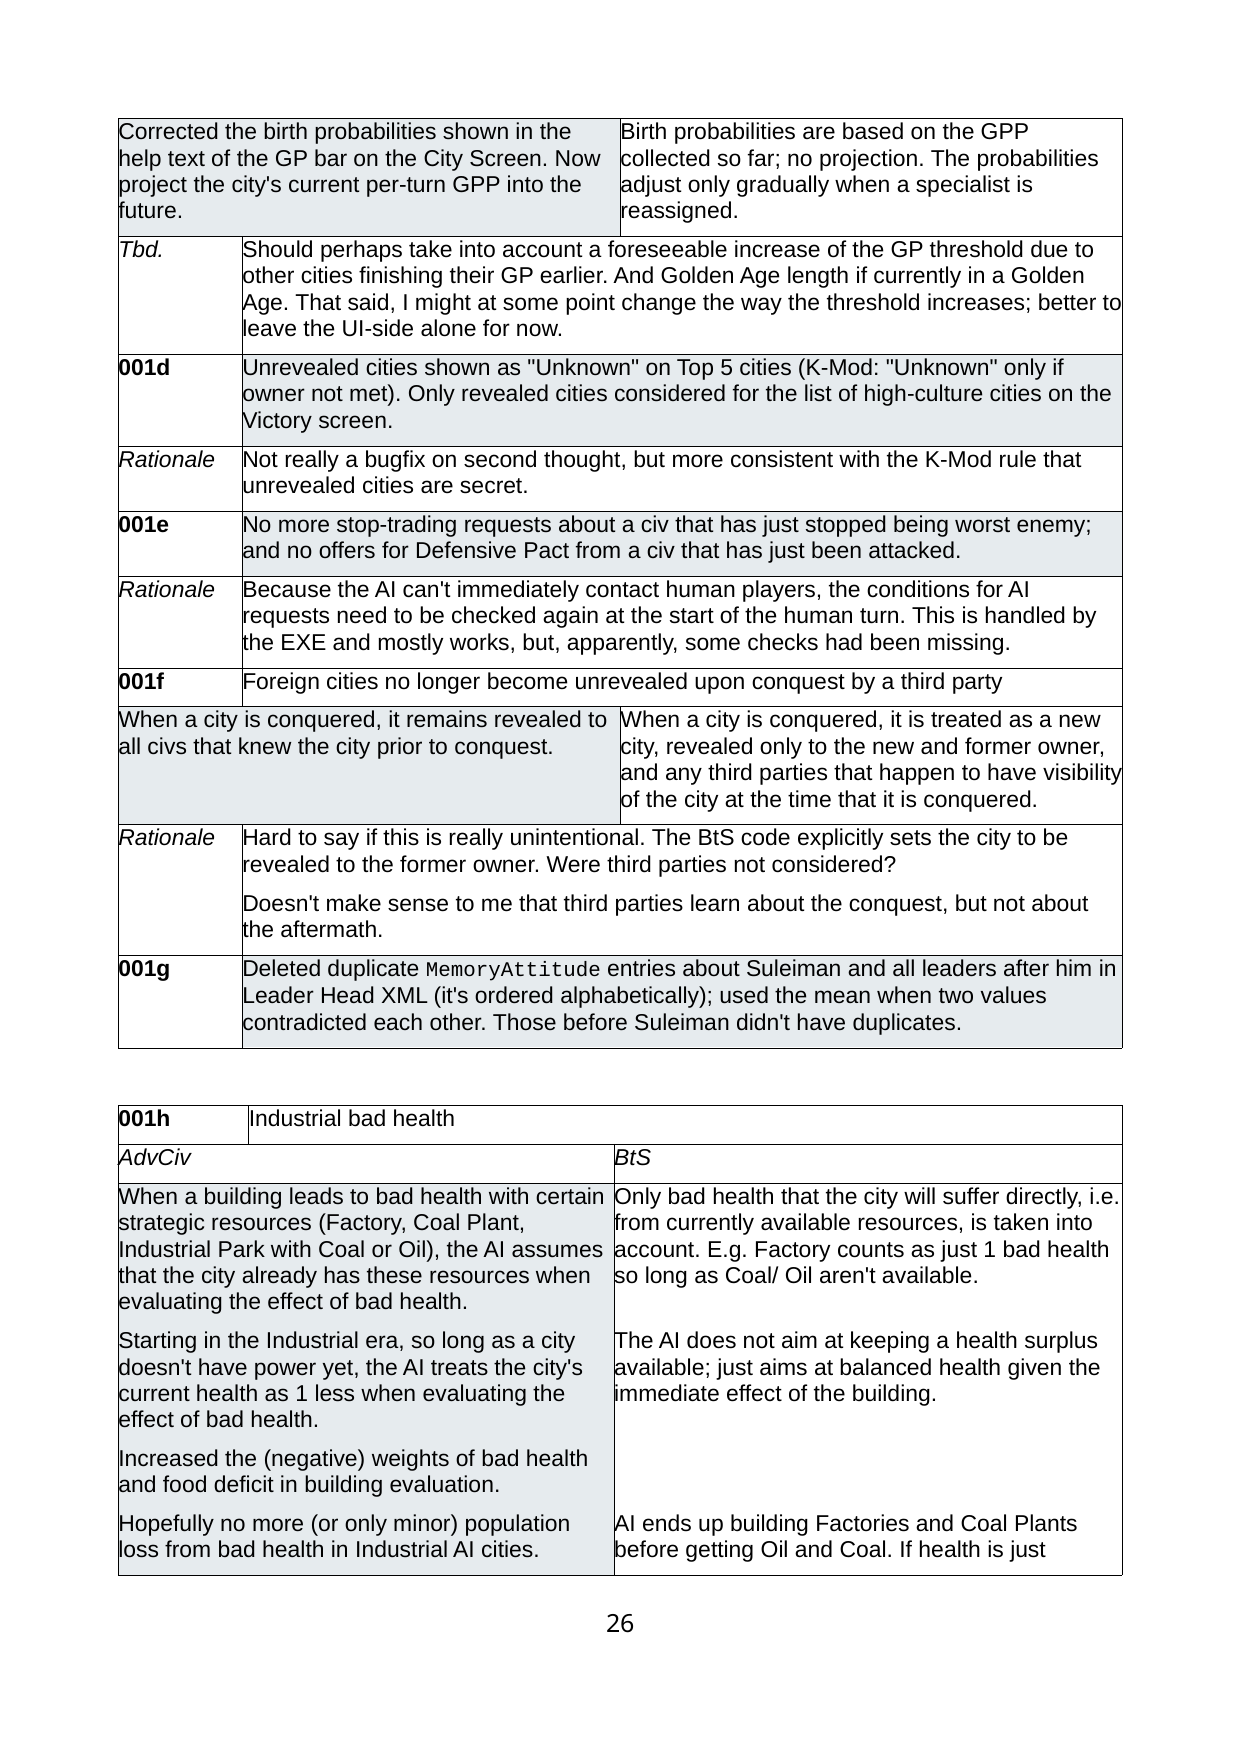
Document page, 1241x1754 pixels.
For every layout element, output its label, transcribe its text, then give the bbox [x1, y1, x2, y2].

table_cell When a city is conquered, it is treated as a new city, revealed only to the new and former owner, and any third parties that happen to have visibility of the city at the time that it is conquered. [621, 707, 1122, 824]
table_header Industrial bad health [249, 1106, 1122, 1144]
table_cell Foreign cities no longer become unrevealed upon conquest by a third party [243, 669, 1122, 706]
table_cell Not really a bugfix on second thought, but more consistent with the K-Mod rule that unrevealed cities are secret. [243, 447, 1122, 511]
table_cell Should perhaps take into account a foreseeable increase of the GP threshold due to other cities finishing their GP earlier. And Golden Age length if currently in a Golden Age. That said, I might at some point change the way the threshold increases; better to leave the UI-side alone for now. [243, 237, 1122, 354]
table_cell Tbd. [119, 237, 242, 354]
table_cell BtS [615, 1145, 1122, 1183]
table_cell 001d [119, 355, 242, 446]
table_cell Because the AI can't immediately contact human players, the conditions for AI requests need to be checked again at the start of the human turn. This is handled by the EXE and mostly works, but, apparently, some checks had been missing. [243, 577, 1122, 667]
table_cell Rationale [119, 577, 242, 667]
table_cell No more stop-trading requests about a civ that has just stopped being worst enemy; and no offers for Defensive Pact from a civ that has just been attacked. [243, 512, 1122, 576]
table_cell Hard to say if this is really unintentional. The BtS code explicitly sets the city to be revealed to the former owner. Were third parties not considered? Doesn't make sense to me that third parties learn about the conquest, but not about the aftermath. [243, 825, 1122, 954]
table_cell When a building leads to bad health with certain strategic resources (Factory, Coal Plant, Industrial Park with Coal or Oil), the AI assumes that the city already has these resources when evaluating the effect of bad health. Starting in the Industrial era, so long as a city doesn't have power yet, the AI treats the city's current health as 1 less when evaluating the effect of bad health. Increased the (negative) weights of bad health and food deficit in building evaluation. Hopefully no more (or only minor) population loss from bad health in Industrial AI cities. [119, 1184, 614, 1575]
table_cell Deleted duplicate MemoryAttitude entries about Suleiman and all leaders after him in Leader Head XML (it's ordered alphabetically); used the mean when two values contradicted each other. Those before Suleiman didn't have duplicates. [243, 956, 1122, 1047]
table_cell Unrevealed cities shown as "Unknown" on Top 5 cities (K-Mod: "Unknown" only if owner not met). Only revealed cities considered for the list of high-culture cities on the Victory screen. [243, 355, 1122, 446]
table_cell Only bad health that the city will suffer directly, i.e. from currently available resources, is taken into account. E.g. Factory counts as just 1 bad health so long as Coal/ Oil aren't available. The AI does not aim at keeping a health surplus available; just aims at balanced health given the immediate effect of the building. AI ends up building Factories and Coal Plants before getting Oil and Coal. If health is just [615, 1184, 1122, 1575]
table_cell When a city is conquered, it remains revealed to all civs that knew the city prior to conquest. [119, 707, 620, 824]
table_cell Birth probabilities are based on the GPP collected so far; no projection. The probabilities adjust only gradually when a specialist is reassigned. [621, 119, 1122, 236]
table_cell Rationale [119, 825, 242, 954]
table_cell AdvCiv [119, 1145, 614, 1183]
table_cell Corrected the birth probabilities shown in the help text of the GP bar on the City Screen. Now project the city's current per-turn GPP into the future. [119, 119, 620, 236]
table_header 001h [119, 1106, 248, 1144]
table_cell 001e [119, 512, 242, 576]
table_cell 001f [119, 669, 242, 706]
table_cell Rationale [119, 447, 242, 511]
table_cell 001g [119, 956, 242, 1047]
